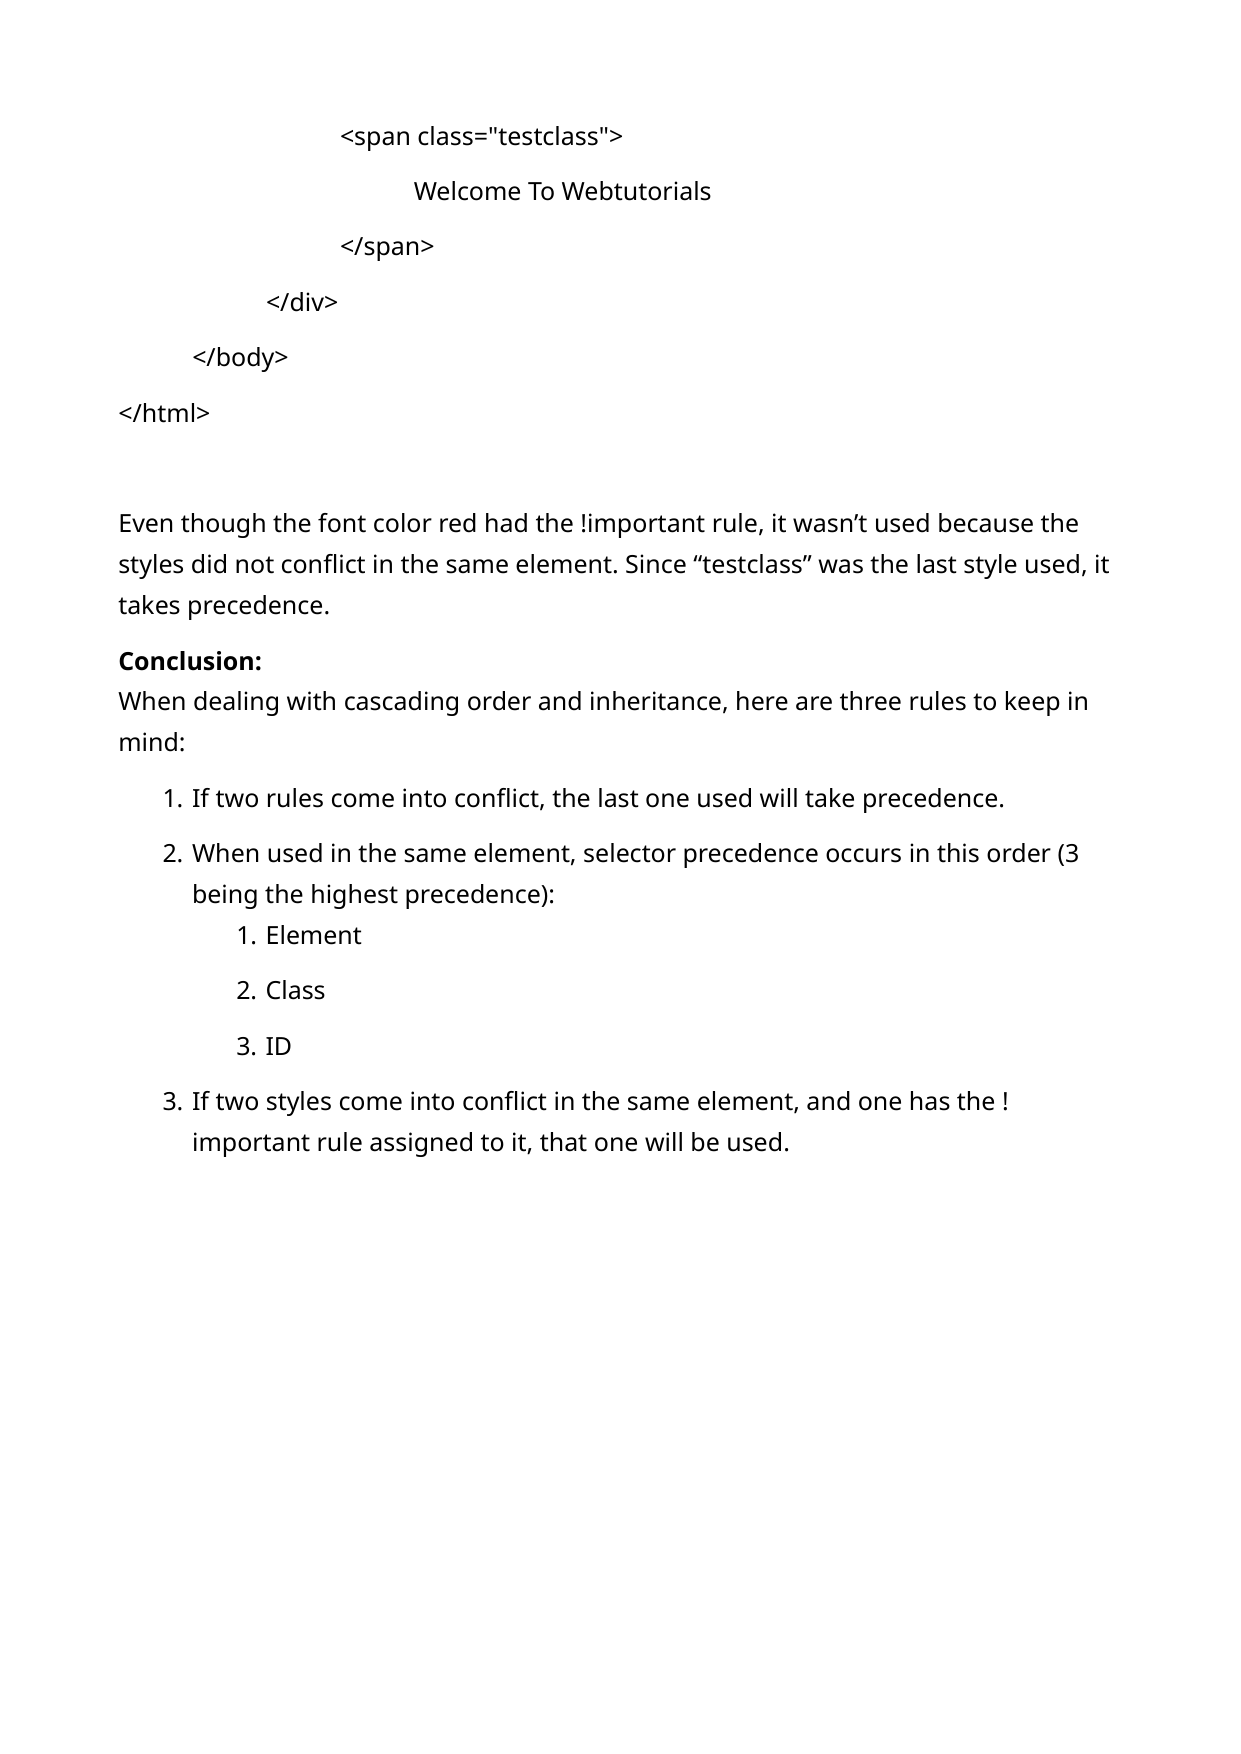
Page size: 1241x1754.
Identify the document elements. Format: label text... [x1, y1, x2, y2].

text Welcome To Webtutorials [118, 173, 1122, 208]
text Even though the font color red had the !important rule, it wasn’t used because the styles did not conflict in the same element. Since “testclass” was the last style used, it takes precedence. [118, 506, 1122, 622]
text </span> [118, 229, 1122, 263]
text <span class="testclass"> [118, 118, 1122, 152]
text </html> [118, 395, 1122, 429]
text </div> [118, 284, 1122, 318]
list Element [236, 917, 1122, 951]
text Conclusion: When dealing with cascading order and inheritance, here are three rules to keep in mind: [118, 643, 1122, 759]
text </body> [118, 340, 1122, 374]
list If two styles come into conflict in the same element, and one has the !important rule assigned to it, that one will be used. [162, 1083, 1122, 1158]
list ID [236, 1028, 1122, 1062]
list If two rules come into conflict, the last one used will take precedence. [162, 780, 1122, 814]
list Class [236, 973, 1122, 1007]
list When used in the same element, selector precedence occurs in this order (3 being the highest precedence): [162, 836, 1122, 911]
